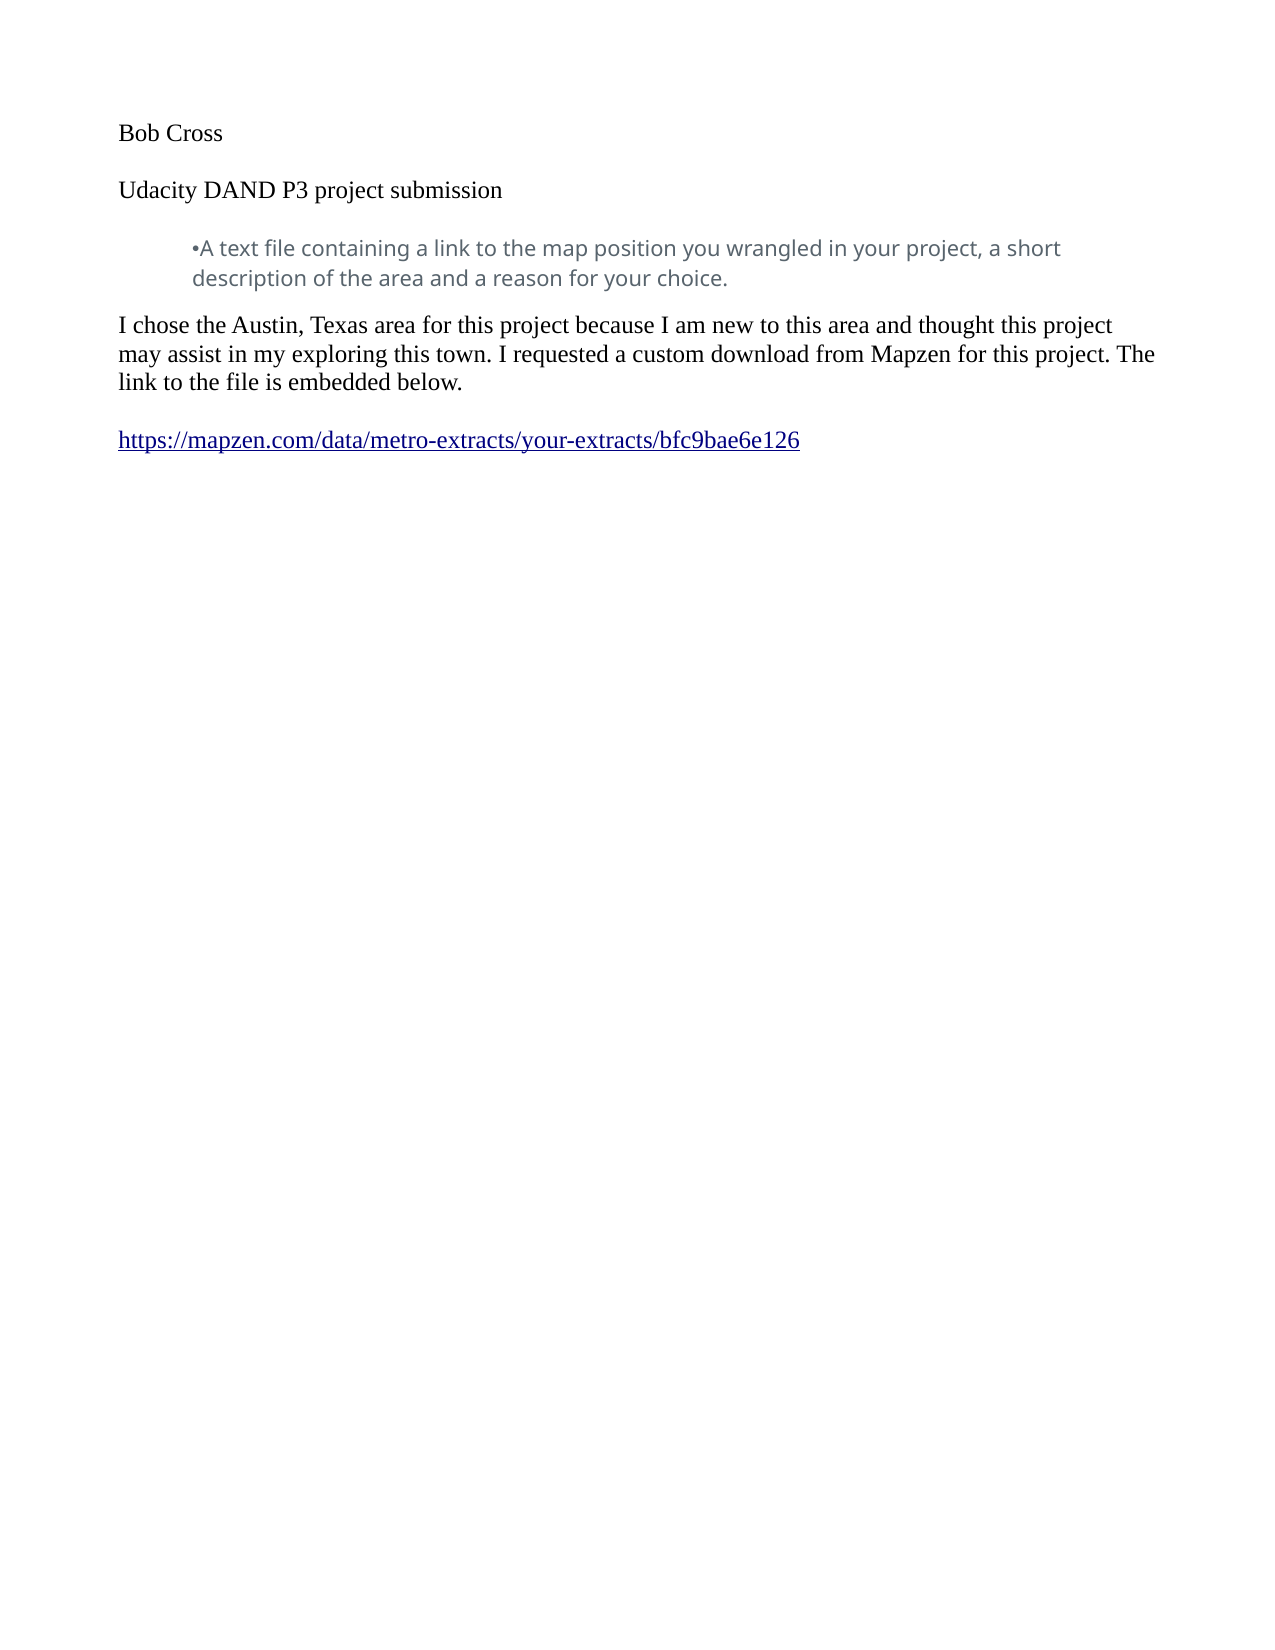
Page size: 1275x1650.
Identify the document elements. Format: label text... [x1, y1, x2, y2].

text I chose the Austin, Texas area for this project because I am new to this area and thought this project may assist in my exploring this town. I requested a custom download from Mapzen for this project. The link to the file is embedded below. [118, 310, 1157, 396]
text https://mapzen.com/data/metro-extracts/your-extracts/bfc9bae6e126 [118, 425, 1157, 454]
list A text file containing a link to the map position you wrangled in your project, a short description of the area and a reason for your choice. [118, 233, 1157, 293]
text Udacity DAND P3 project submission [118, 176, 1157, 204]
text Bob Cross [118, 118, 1157, 147]
